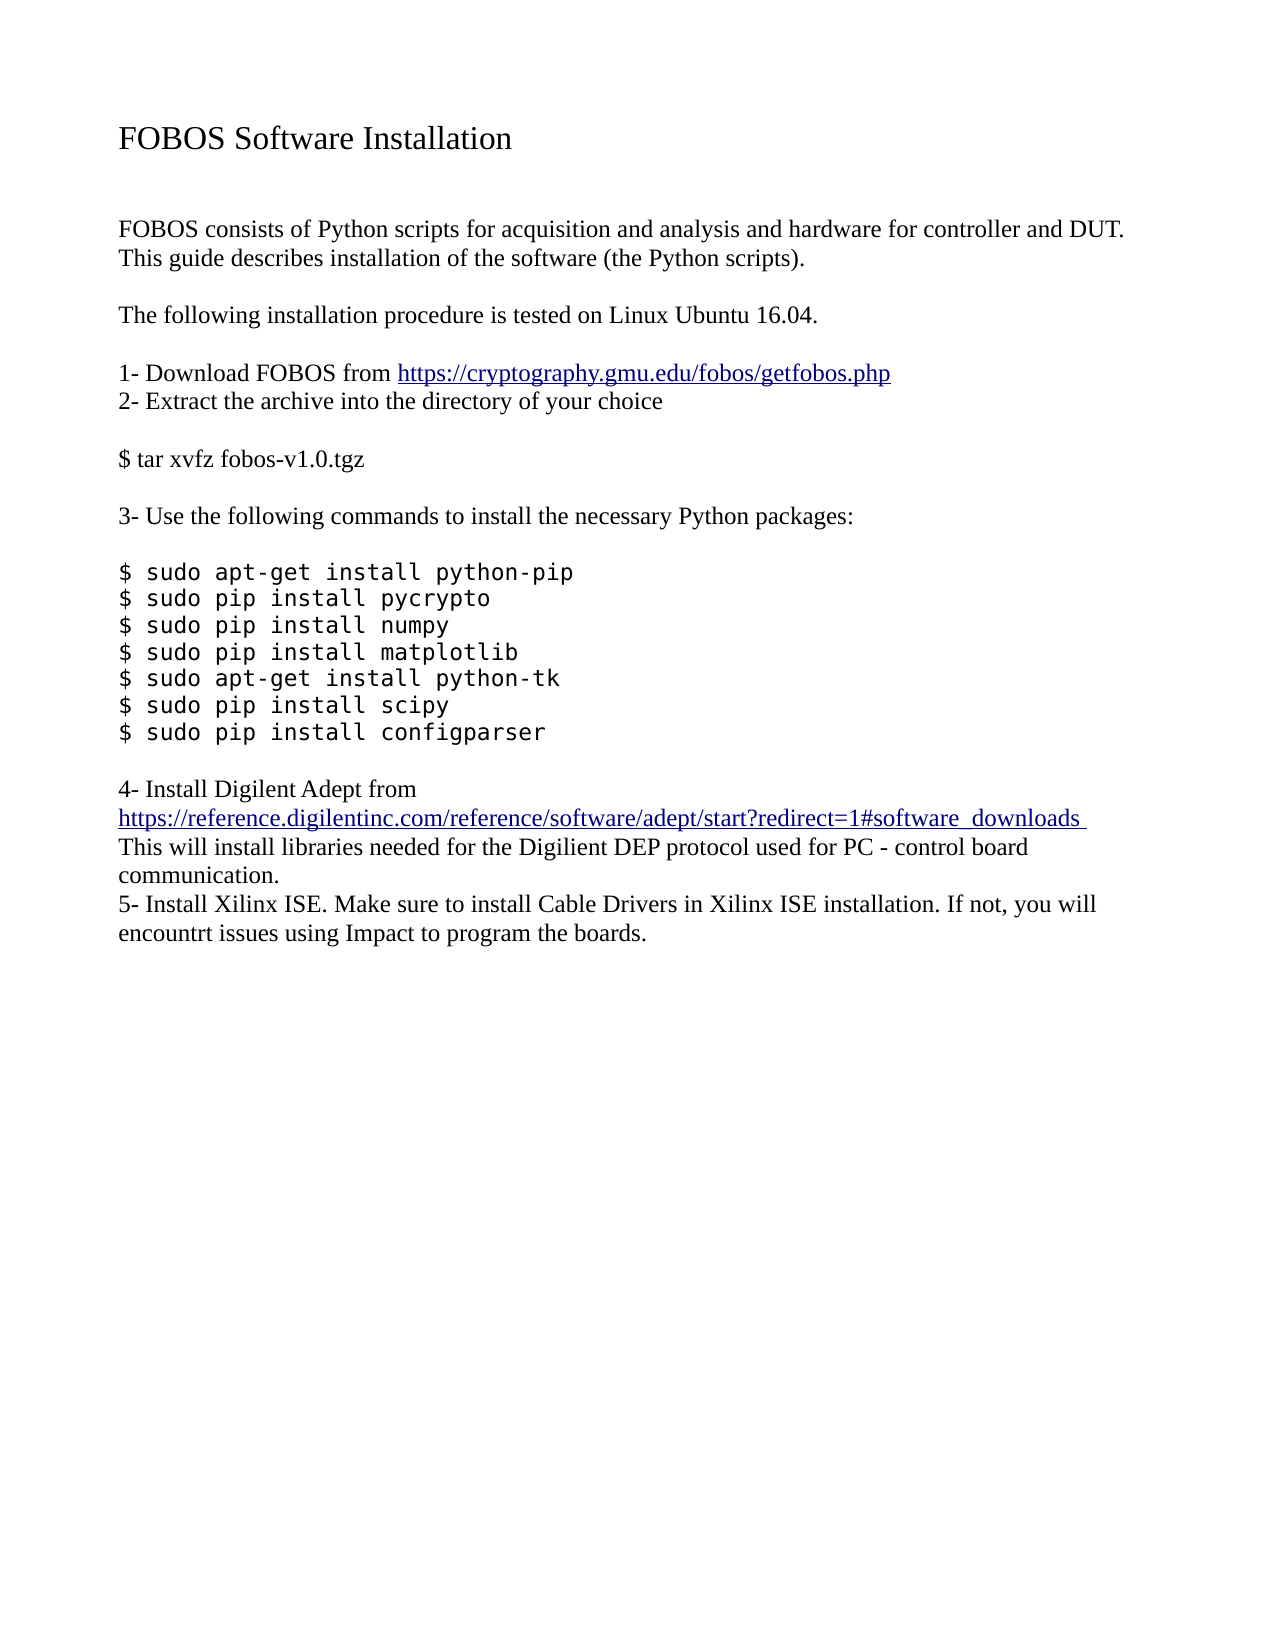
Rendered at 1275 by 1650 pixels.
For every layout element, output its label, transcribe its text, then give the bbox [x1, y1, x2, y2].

text $ sudo apt-get install python-pip [118, 559, 1157, 586]
text FOBOS Software Installation [118, 118, 1157, 156]
text 2- Extract the archive into the directory of your choice [118, 386, 1157, 415]
text $ sudo pip install numpy [118, 612, 1157, 639]
text $ tar xvfz fobos-v1.0.tgz [118, 444, 1157, 501]
text $ sudo pip install scipy [118, 692, 1157, 719]
text 4- Install Digilent Adept from [118, 774, 1157, 803]
text $ sudo pip install configparser [118, 719, 1157, 746]
text $ sudo pip install pycrypto [118, 586, 1157, 612]
text FOBOS consists of Python scripts for acquisition and analysis and hardware for controller and DUT. [118, 214, 1157, 243]
text 1- Download FOBOS from https://cryptography.gmu.edu/fobos/getfobos.php [118, 358, 1157, 386]
text $ sudo apt-get install python-tk [118, 666, 1157, 692]
text 3- Use the following commands to install the necessary Python packages: [118, 501, 1157, 530]
text $ sudo pip install matplotlib [118, 639, 1157, 666]
text This will install libraries needed for the Digilient DEP protocol used for PC - control board communication. [118, 832, 1157, 889]
text The following installation procedure is tested on Linux Ubuntu 16.04. [118, 300, 1157, 329]
text This guide describes installation of the software (the Python scripts). [118, 243, 1157, 271]
text 5- Install Xilinx ISE. Make sure to install Cable Drivers in Xilinx ISE installation. If not, you will encountrt issues using Impact to program the boards. [118, 889, 1157, 947]
text https://reference.digilentinc.com/reference/software/adept/start?redirect=1#software_downloads [118, 803, 1157, 832]
